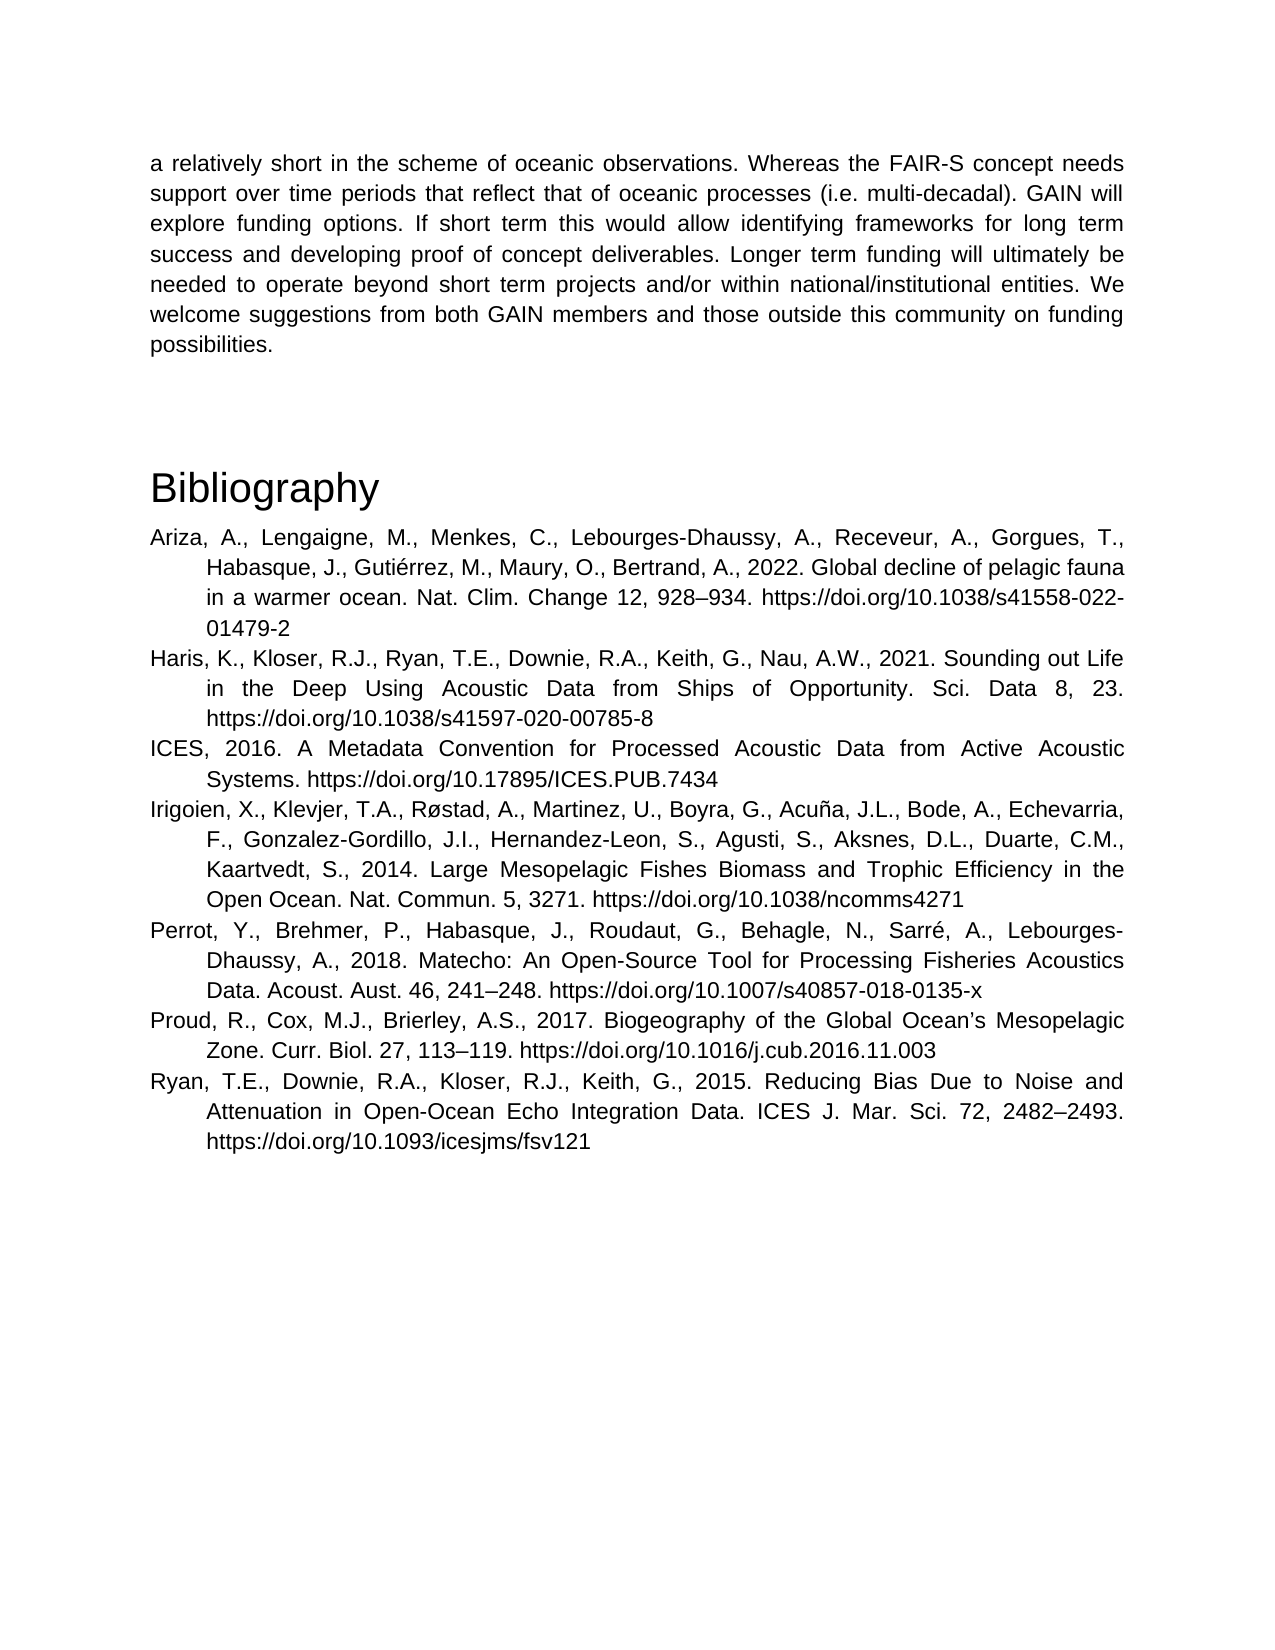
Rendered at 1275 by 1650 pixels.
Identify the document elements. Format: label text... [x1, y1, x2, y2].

text Haris, K., Kloser, R.J., Ryan, T.E., Downie, R.A., Keith, G., Nau, A.W., 2021. Sounding out Life in the Deep Using Acoustic Data from Ships of Opportunity. Sci. Data 8, 23. https://doi.org/10.1038/s41597-020-00785-8 [150, 645, 1125, 732]
text Ryan, T.E., Downie, R.A., Kloser, R.J., Keith, G., 2015. Reducing Bias Due to Noise and Attenuation in Open-Ocean Echo Integration Data. ICES J. Mar. Sci. 72, 2482–2493. https://doi.org/10.1093/icesjms/fsv121 [150, 1068, 1125, 1154]
text Perrot, Y., Brehmer, P., Habasque, J., Roudaut, G., Behagle, N., Sarré, A., Lebourges-Dhaussy, A., 2018. Matecho: An Open-Source Tool for Processing Fisheries Acoustics Data. Acoust. Aust. 46, 241–248. https://doi.org/10.1007/s40857-018-0135-x [150, 917, 1125, 1003]
text Proud, R., Cox, M.J., Brierley, A.S., 2017. Biogeography of the Global Ocean’s Mesopelagic Zone. Curr. Biol. 27, 113–119. https://doi.org/10.1016/j.cub.2016.11.003 [150, 1007, 1125, 1064]
text Irigoien, X., Klevjer, T.A., Røstad, A., Martinez, U., Boyra, G., Acuña, J.L., Bode, A., Echevarria, F., Gonzalez-Gordillo, J.I., Hernandez-Leon, S., Agusti, S., Aksnes, D.L., Duarte, C.M., Kaartvedt, S., 2014. Large Mesopelagic Fishes Biomass and Trophic Efficiency in the Open Ocean. Nat. Commun. 5, 3271. https://doi.org/10.1038/ncomms4271 [150, 796, 1125, 913]
text Ariza, A., Lengaigne, M., Menkes, C., Lebourges-Dhaussy, A., Receveur, A., Gorgues, T., Habasque, J., Gutiérrez, M., Maury, O., Bertrand, A., 2022. Global decline of pelagic fauna in a warmer ocean. Nat. Clim. Change 12, 928–934. https://doi.org/10.1038/s41558-022-01479-2 [150, 524, 1125, 641]
text ICES, 2016. A Metadata Convention for Processed Acoustic Data from Active Acoustic Systems. https://doi.org/10.17895/ICES.PUB.7434 [150, 735, 1125, 792]
subtitle Bibliography [150, 463, 1125, 511]
text a relatively short in the scheme of oceanic observations. Whereas the FAIR-S concept needs support over time periods that reflect that of oceanic processes (i.e. multi-decadal). GAIN will explore funding options. If short term this would allow identifying frameworks for long term success and developing proof of concept deliverables. Longer term funding will ultimately be needed to operate beyond short term projects and/or within national/institutional entities. We welcome suggestions from both GAIN members and those outside this community on funding possibilities. [150, 150, 1125, 358]
